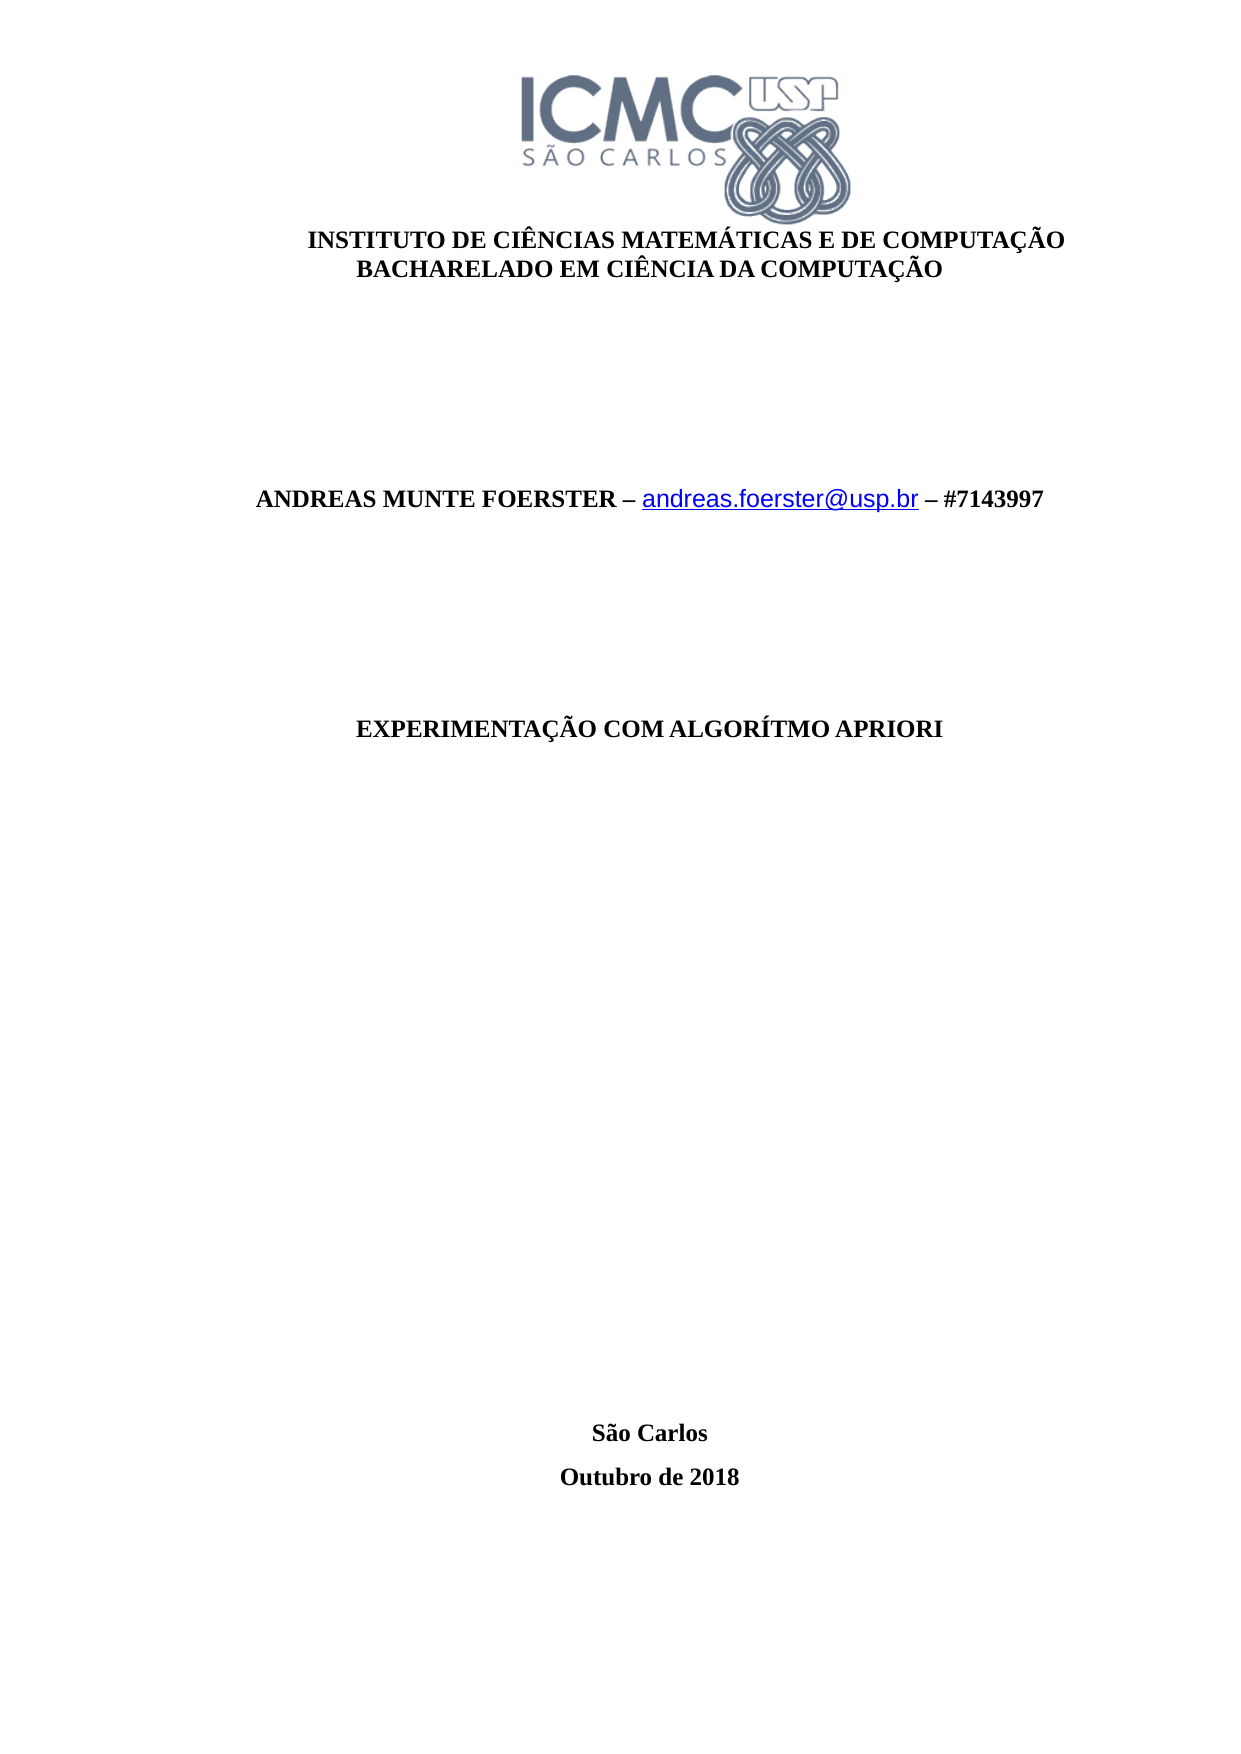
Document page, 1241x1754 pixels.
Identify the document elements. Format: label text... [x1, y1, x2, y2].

picture [521, 75, 852, 226]
text São Carlos [177, 1418, 1122, 1447]
text INSTITUTO DE CIÊNCIAS MATEMÁTICAS E DE COMPUTAÇÃO [177, 225, 1122, 254]
text EXPERIMENTAÇÃO COM ALGORÍTMO APRIORI [177, 714, 1122, 743]
text Outubro de 2018 [177, 1462, 1122, 1490]
text ANDREAS MUNTE FOERSTER – andreas.foerster@usp.br – #7143997 [177, 484, 1122, 513]
text BACHARELADO EM CIÊNCIA DA COMPUTAÇÃO [177, 254, 1122, 283]
